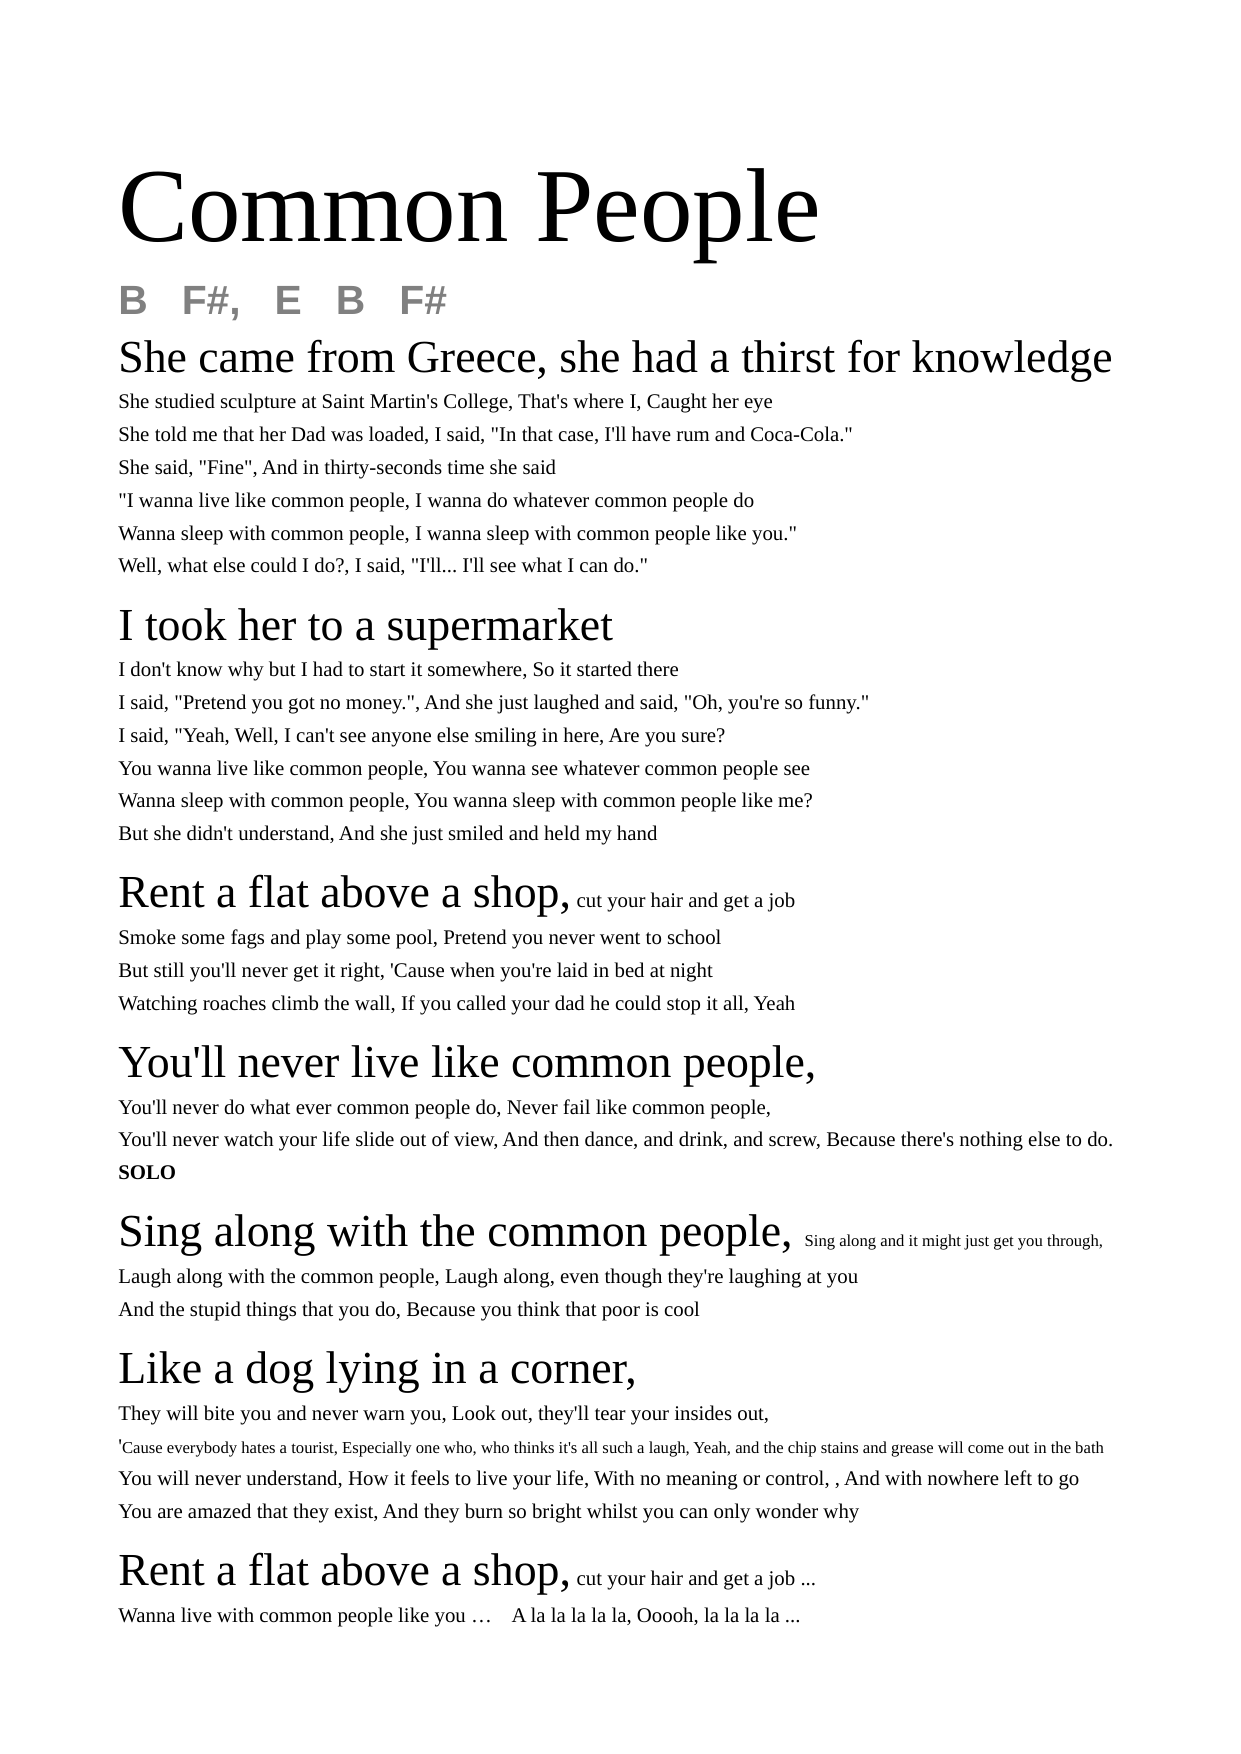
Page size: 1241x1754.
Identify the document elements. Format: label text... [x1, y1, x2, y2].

text 'Cause everybody hates a tourist, Especially one who, who thinks it's all such a laugh, Yeah, and the chip stains and grease will come out in the bath [118, 1439, 1122, 1457]
subtitle You'll never live like common people, [118, 1034, 1122, 1087]
text She studied sculpture at Saint Martin's College, That's where I, Caught her eye [118, 394, 1122, 412]
text She told me that her Dad was loaded, I said, "In that case, I'll have rum and Coca-Cola." [118, 427, 1122, 445]
subtitle B F#, E B F# [118, 276, 1122, 323]
text You'll never do what ever common people do, Never fail like common people, [118, 1100, 1122, 1118]
text You wanna live like common people, You wanna see whatever common people see [118, 761, 1122, 779]
text Wanna sleep with common people, I wanna sleep with common people like you." [118, 526, 1122, 544]
text And the stupid things that you do, Because you think that poor is cool [118, 1302, 1122, 1320]
text "I wanna live like common people, I wanna do whatever common people do [118, 493, 1122, 511]
text But she didn't understand, And she just smiled and held my hand [118, 826, 1122, 844]
text You are amazed that they exist, And they burn so bright whilst you can only wonder why [118, 1504, 1122, 1522]
text I don't know why but I had to start it somewhere, So it started there [118, 662, 1122, 680]
subtitle Sing along with the common people, Sing along and it might just get you through, [118, 1204, 1122, 1257]
text You'll never watch your life slide out of view, And then dance, and drink, and screw, Because there's nothing else to do. [118, 1132, 1122, 1151]
text You will never understand, How it feels to live your life, With no meaning or control, , And with nowhere left to go [118, 1471, 1122, 1489]
subtitle Common People [118, 143, 1122, 264]
text But still you'll never get it right, 'Cause when you're laid in bed at night [118, 963, 1122, 981]
text I said, "Yeah, Well, I can't see anyone else smiling in here, Are you sure? [118, 728, 1122, 746]
text Well, what else could I do?, I said, "I'll... I'll see what I can do." [118, 558, 1122, 576]
text She said, "Fine", And in thirty-seconds time she said [118, 460, 1122, 478]
text They will bite you and never warn you, Look out, they'll tear your insides out, [118, 1406, 1122, 1424]
text Wanna live with common people like you … A la la la la la, Ooooh, la la la la ... [118, 1608, 1122, 1626]
text Wanna sleep with common people, You wanna sleep with common people like me? [118, 793, 1122, 812]
text Laugh along with the common people, Laugh along, even though they're laughing at you [118, 1269, 1122, 1287]
text SOLO [118, 1165, 1122, 1183]
subtitle She came from Greece, she had a thirst for knowledge [118, 329, 1122, 382]
text Watching roaches climb the wall, If you called your dad he could stop it all, Yeah [118, 996, 1122, 1014]
text Smoke some fags and play some pool, Pretend you never went to school [118, 930, 1122, 948]
subtitle Rent a flat above a shop, cut your hair and get a job [118, 865, 1122, 918]
subtitle Like a dog lying in a corner, [118, 1341, 1122, 1393]
subtitle I took her to a supermarket [118, 597, 1122, 650]
subtitle Rent a flat above a shop, cut your hair and get a job ... [118, 1543, 1122, 1596]
text I said, "Pretend you got no money.", And she just laughed and said, "Oh, you're so funny." [118, 695, 1122, 713]
